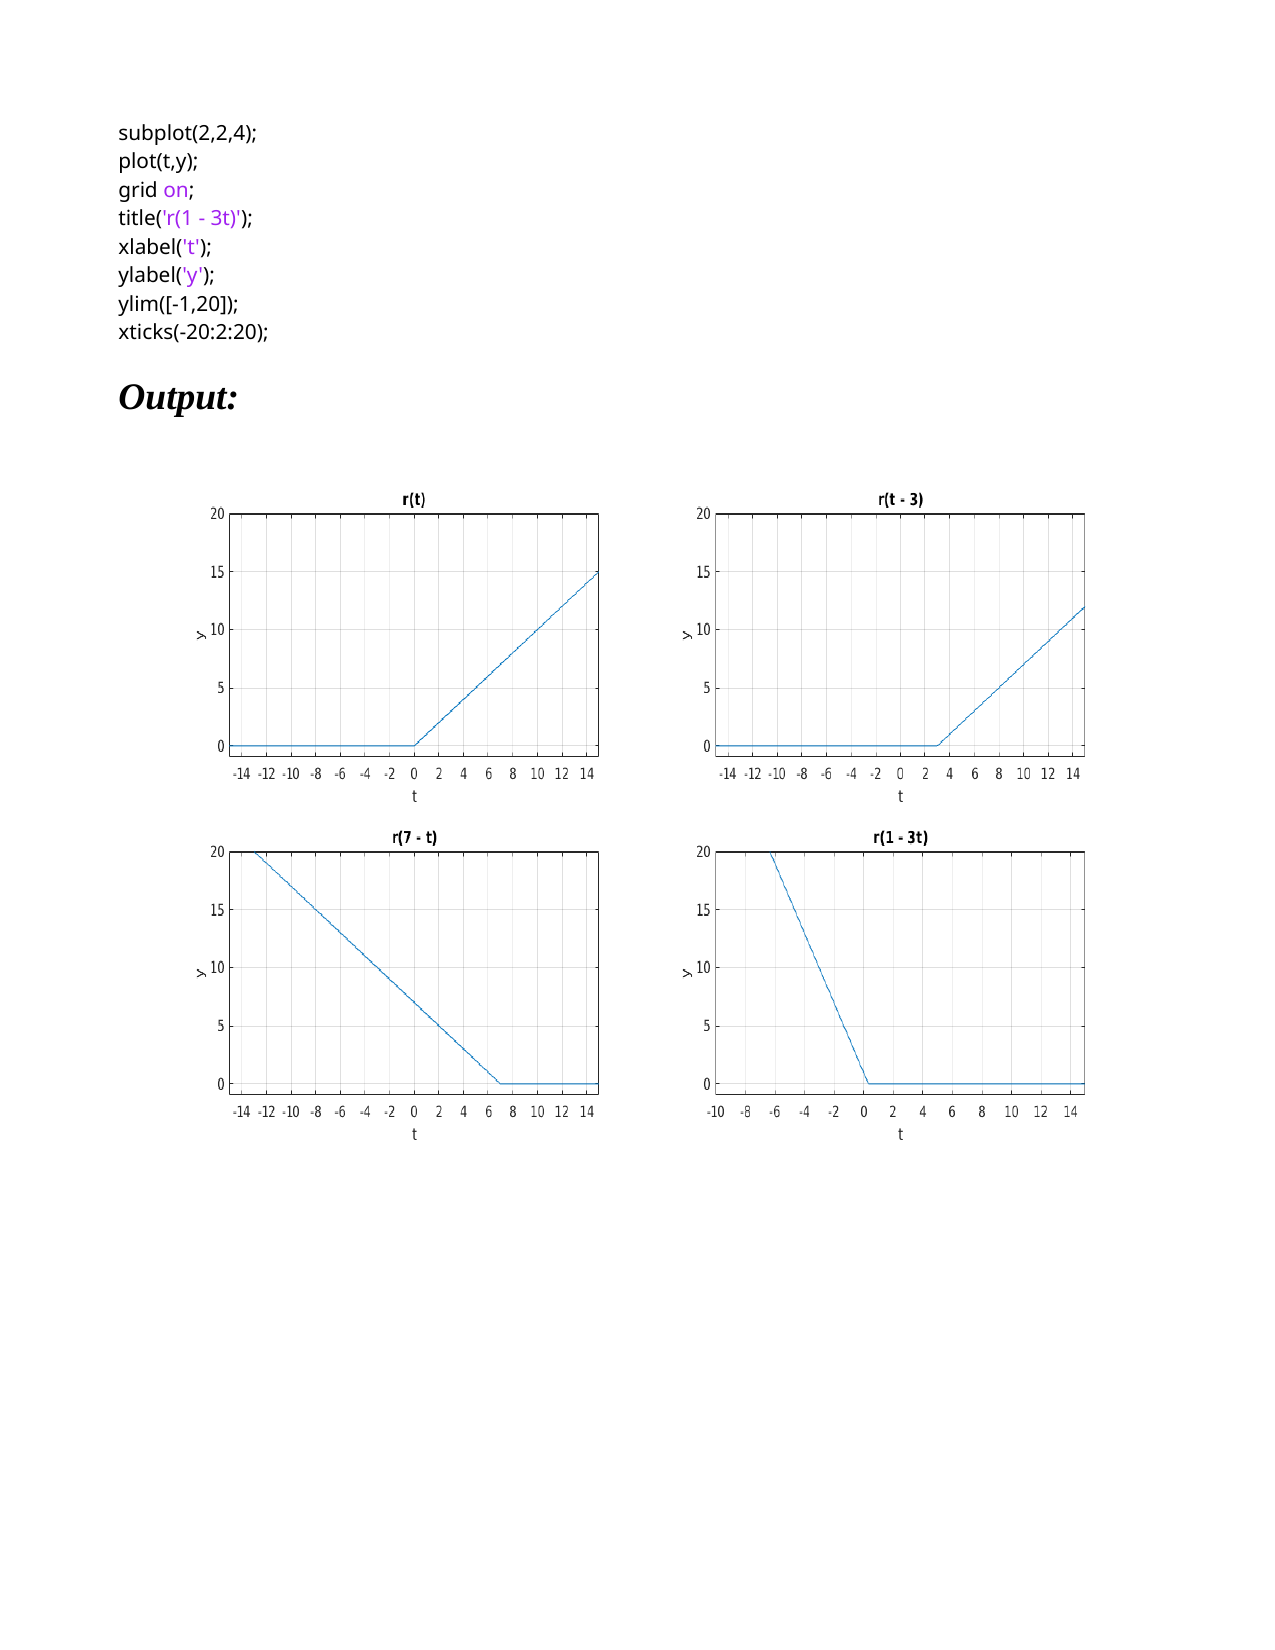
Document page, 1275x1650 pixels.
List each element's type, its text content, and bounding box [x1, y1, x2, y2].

text title('r(1 - 3t)'); [118, 203, 1157, 232]
text subplot(2,2,4); [118, 118, 1157, 147]
text grid on; [118, 175, 1157, 203]
text ylabel('y'); [118, 260, 1157, 289]
text xticks(-20:2:20); [118, 317, 1157, 346]
text Output: [118, 374, 1157, 417]
text ylim([-1,20]); [118, 289, 1157, 317]
text xlabel('t'); [118, 232, 1157, 260]
text plot(t,y); [118, 147, 1157, 175]
picture [86, 460, 1190, 1175]
